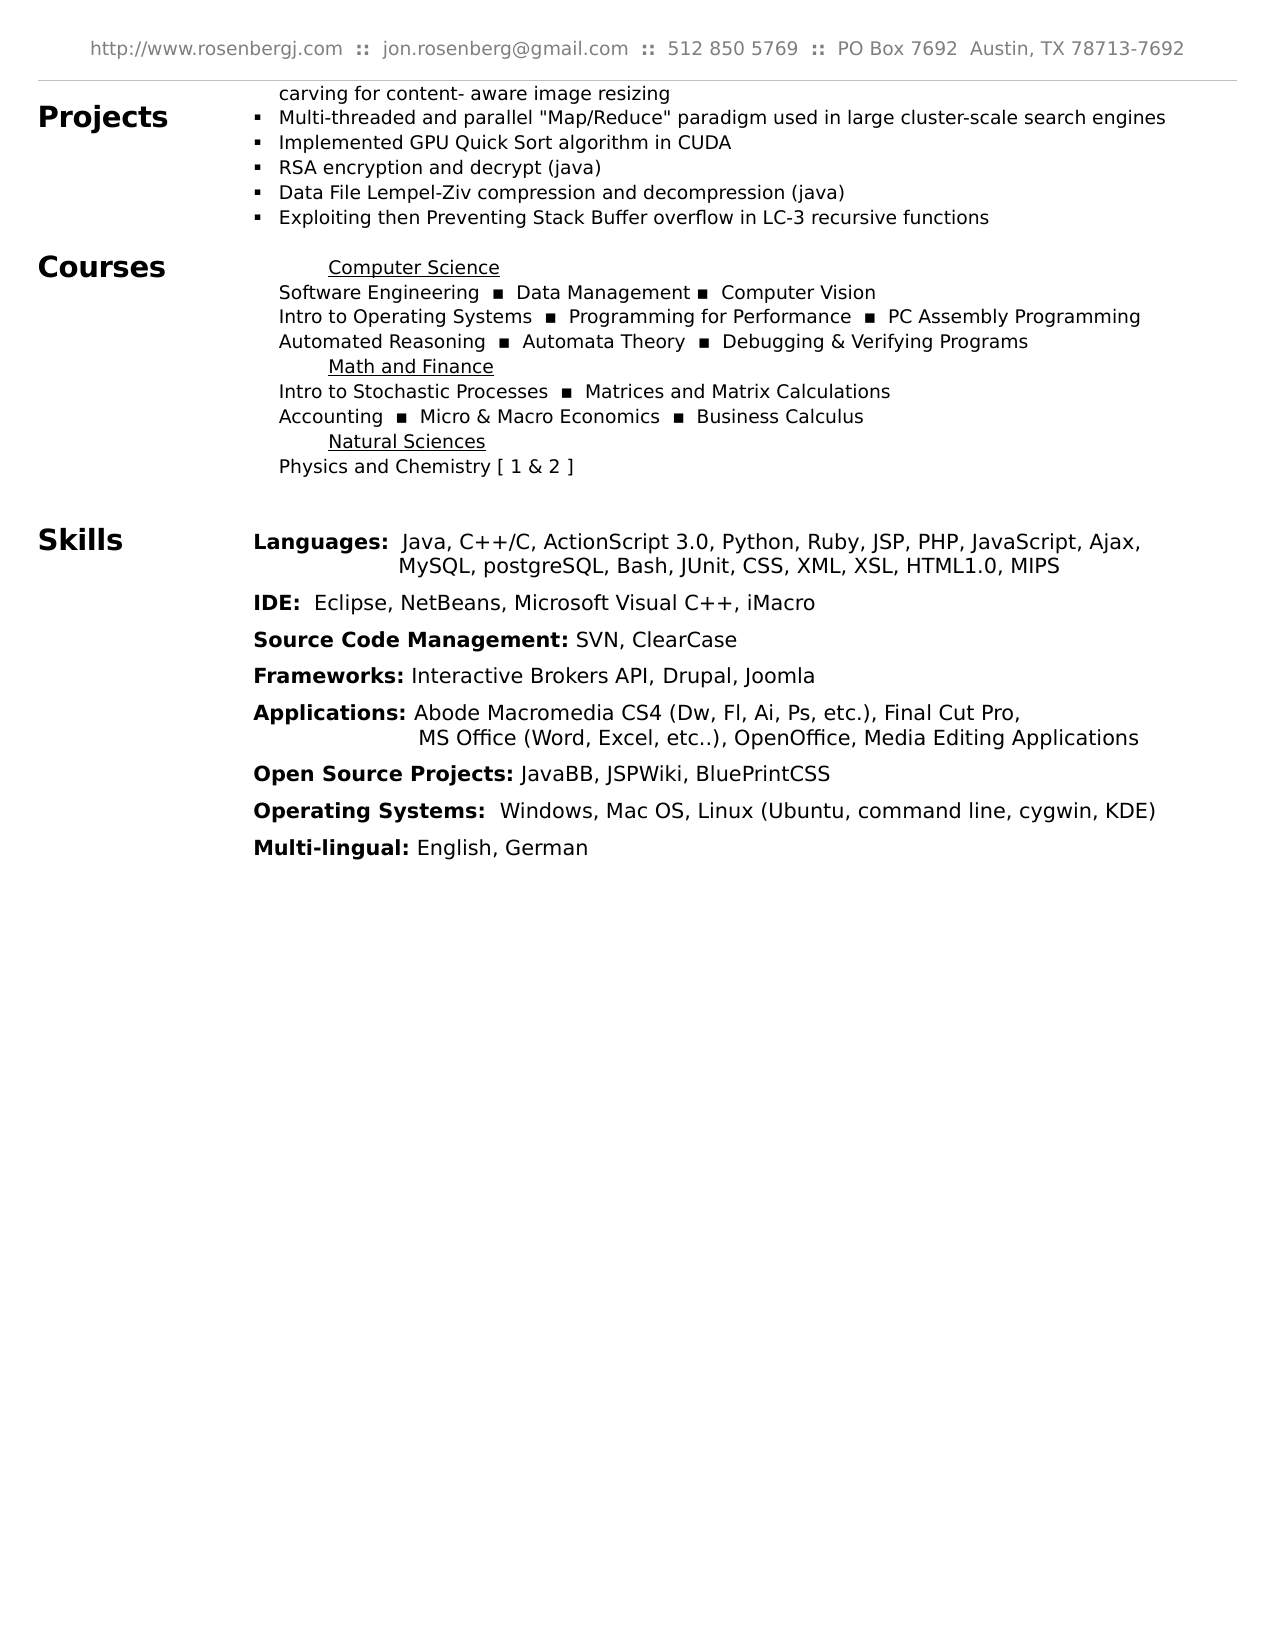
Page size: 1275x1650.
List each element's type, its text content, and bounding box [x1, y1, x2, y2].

table_cell Skills [38, 506, 253, 860]
table_cell Projects [38, 83, 253, 232]
table_cell [253, 860, 1237, 912]
table_cell [38, 860, 253, 912]
table_cell Courses [38, 232, 253, 506]
table_cell Languages: Java, C++/C, ActionScript 3.0, Python, Ruby, JSP, PHP, JavaScript, Ajax, MySQL, postgreSQL, Bash, JUnit, CSS, XML, XSL, HTML1.0, MIPS IDE: Eclipse, NetBeans, Microsoft Visual C++, iMacro Source Code Management: SVN, ClearCase Frameworks: Interactive Brokers API, Drupal, Joomla Applications: Abode Macromedia CS4 (Dw, Fl, Ai, Ps, etc.), Final Cut Pro, MS Office (Word, Excel, etc..), OpenOffice, Media Editing Applications Open Source Projects: JavaBB, JSPWiki, BluePrintCSS Operating Systems: Windows, Mac OS, Linux (Ubuntu, command line, cygwin, KDE) Multi-lingual: English, German [253, 506, 1237, 860]
table_cell Created computer vision solutions to track moving objects in video , object detection using a voting-based Generalized Hough , an image stitcher that automatically creates an image mosaic, and seam carving for content- aware image resizing Multi-threaded and parallel "Map/Reduce" paradigm used in large cluster-scale search engines Implemented GPU Quick Sort algorithm in CUDA RSA encryption and decrypt (java) Data File Lempel-Ziv compression and decompression (java) Exploiting then Preventing Stack Buffer overflow in LC-3 recursive functions [253, 83, 1237, 232]
table_cell Computer Science Software Engineering ▪ Data Management ▪ Computer Vision Intro to Operating Systems ▪ Programming for Performance ▪ PC Assembly Programming Automated Reasoning ▪ Automata Theory ▪ Debugging & Verifying Programs Math and Finance Intro to Stochastic Processes ▪ Matrices and Matrix Calculations Accounting ▪ Micro & Macro Economics ▪ Business Calculus Natural Sciences Physics and Chemistry [ 1 & 2 ] [253, 232, 1237, 506]
